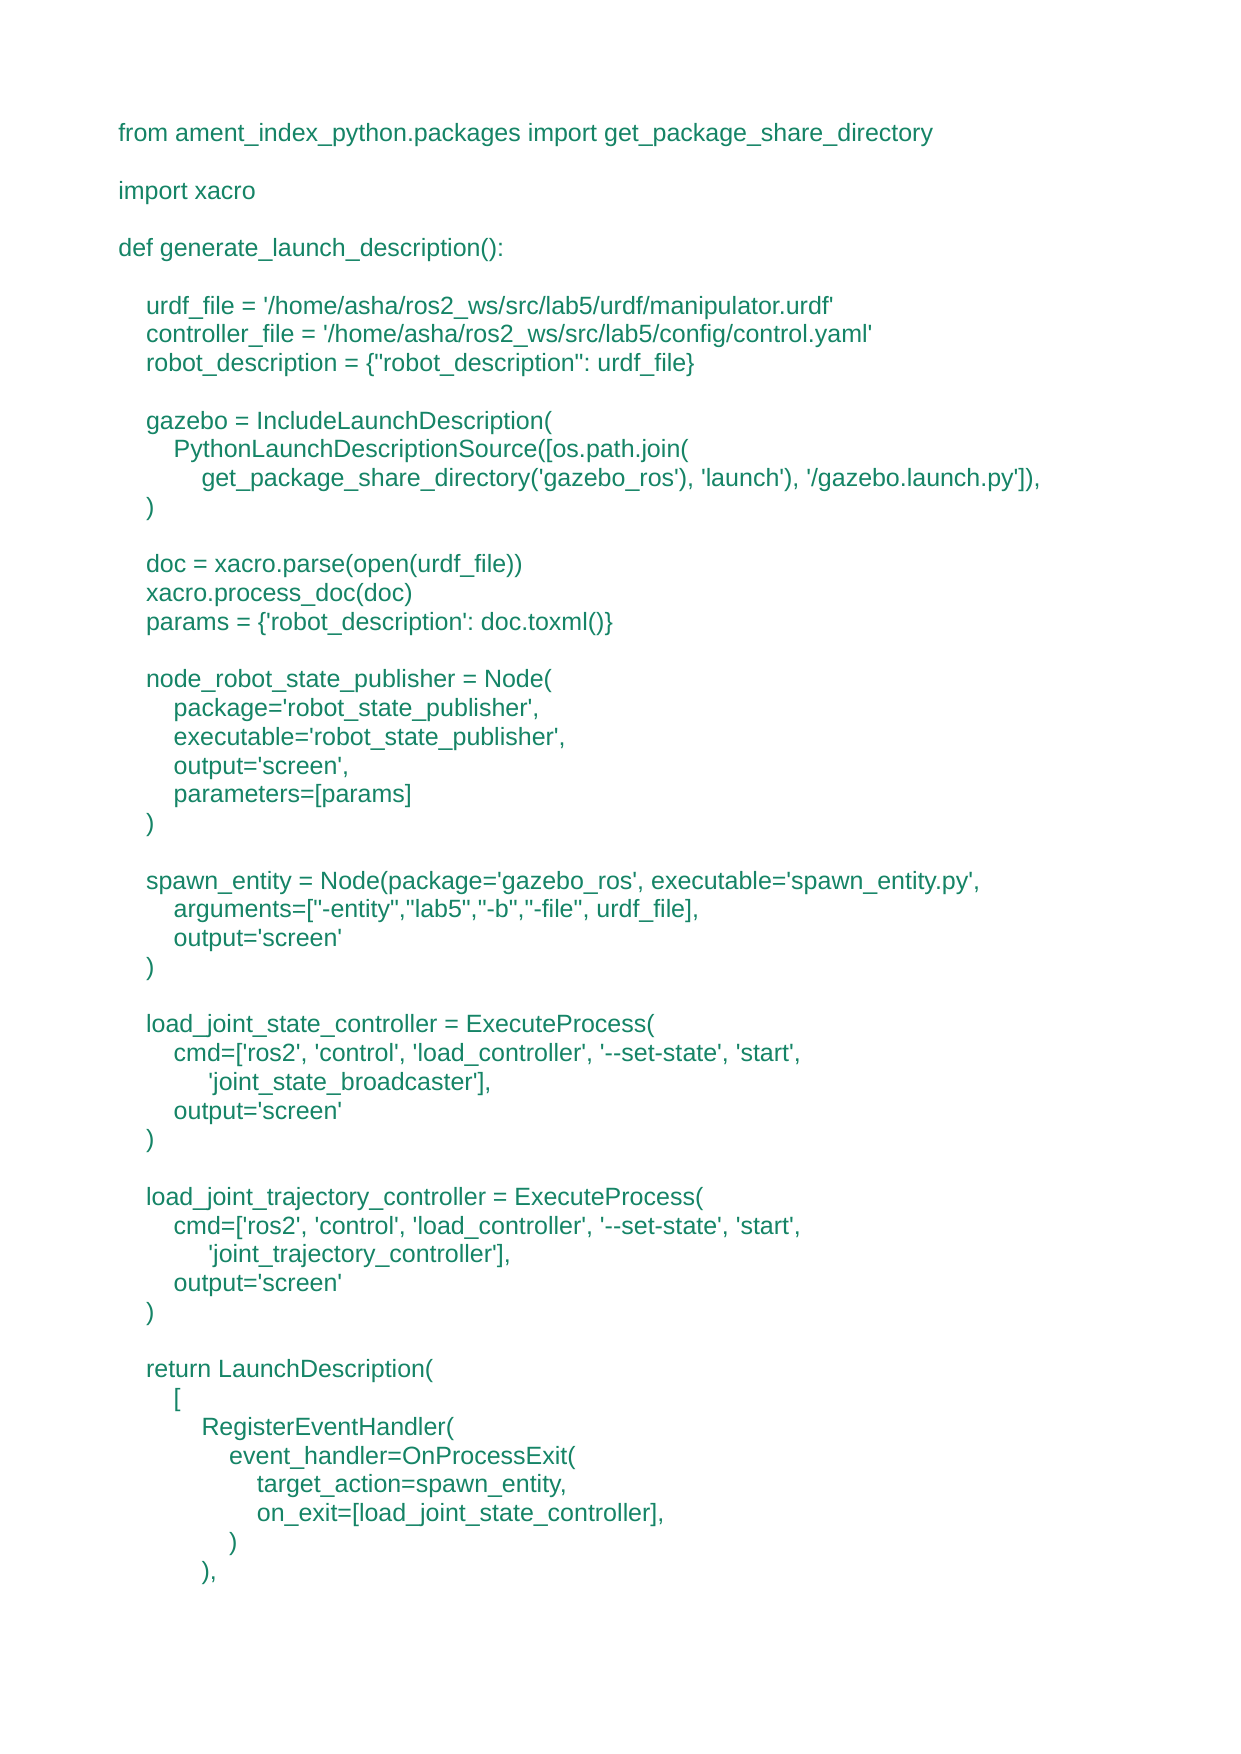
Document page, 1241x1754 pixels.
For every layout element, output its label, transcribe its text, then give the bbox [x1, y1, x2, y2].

text load_joint_state_controller = ExecuteProcess( [118, 1009, 1122, 1038]
text return LaunchDescription( [118, 1354, 1122, 1383]
text cmd=['ros2', 'control', 'load_controller', '--set-state', 'start', [118, 1038, 1122, 1067]
text [ [118, 1383, 1122, 1412]
text gazebo = IncludeLaunchDescription( [118, 406, 1122, 434]
text ) [118, 492, 1122, 521]
text xacro.process_doc(doc) [118, 578, 1122, 607]
text params = {'robot_description': doc.toxml()} [118, 607, 1122, 636]
text controller_file = '/home/asha/ros2_ws/src/lab5/config/control.yaml' [118, 319, 1122, 348]
text node_robot_state_publisher = Node( [118, 664, 1122, 693]
text executable='robot_state_publisher', [118, 722, 1122, 751]
text cmd=['ros2', 'control', 'load_controller', '--set-state', 'start', [118, 1211, 1122, 1239]
text ), [118, 1556, 1122, 1584]
text target_action=spawn_entity, [118, 1469, 1122, 1498]
text 'joint_state_broadcaster'], [118, 1067, 1122, 1096]
text load_joint_trajectory_controller = ExecuteProcess( [118, 1182, 1122, 1211]
text from ament_index_python.packages import get_package_share_directory [118, 118, 1122, 147]
text def generate_launch_description(): [118, 233, 1122, 262]
text PythonLaunchDescriptionSource([os.path.join( [118, 434, 1122, 463]
text parameters=[params] [118, 779, 1122, 808]
text urdf_file = '/home/asha/ros2_ws/src/lab5/urdf/manipulator.urdf' [118, 291, 1122, 319]
text RegisterEventHandler( [118, 1412, 1122, 1441]
text event_handler=OnProcessExit( [118, 1441, 1122, 1469]
text output='screen' [118, 1096, 1122, 1124]
text on_exit=[load_joint_state_controller], [118, 1498, 1122, 1527]
text arguments=["-entity","lab5","-b","-file", urdf_file], [118, 894, 1122, 923]
text doc = xacro.parse(open(urdf_file)) [118, 549, 1122, 578]
text get_package_share_directory('gazebo_ros'), 'launch'), '/gazebo.launch.py']), [118, 463, 1122, 492]
text ) [118, 808, 1122, 837]
text spawn_entity = Node(package='gazebo_ros', executable='spawn_entity.py', [118, 866, 1122, 894]
text output='screen', [118, 751, 1122, 779]
text ) [118, 952, 1122, 981]
text ) [118, 1124, 1122, 1153]
text package='robot_state_publisher', [118, 693, 1122, 722]
text ) [118, 1527, 1122, 1556]
text output='screen' [118, 1268, 1122, 1297]
text robot_description = {"robot_description": urdf_file} [118, 348, 1122, 377]
text ) [118, 1297, 1122, 1326]
text import xacro [118, 176, 1122, 204]
text 'joint_trajectory_controller'], [118, 1239, 1122, 1268]
text output='screen' [118, 923, 1122, 952]
